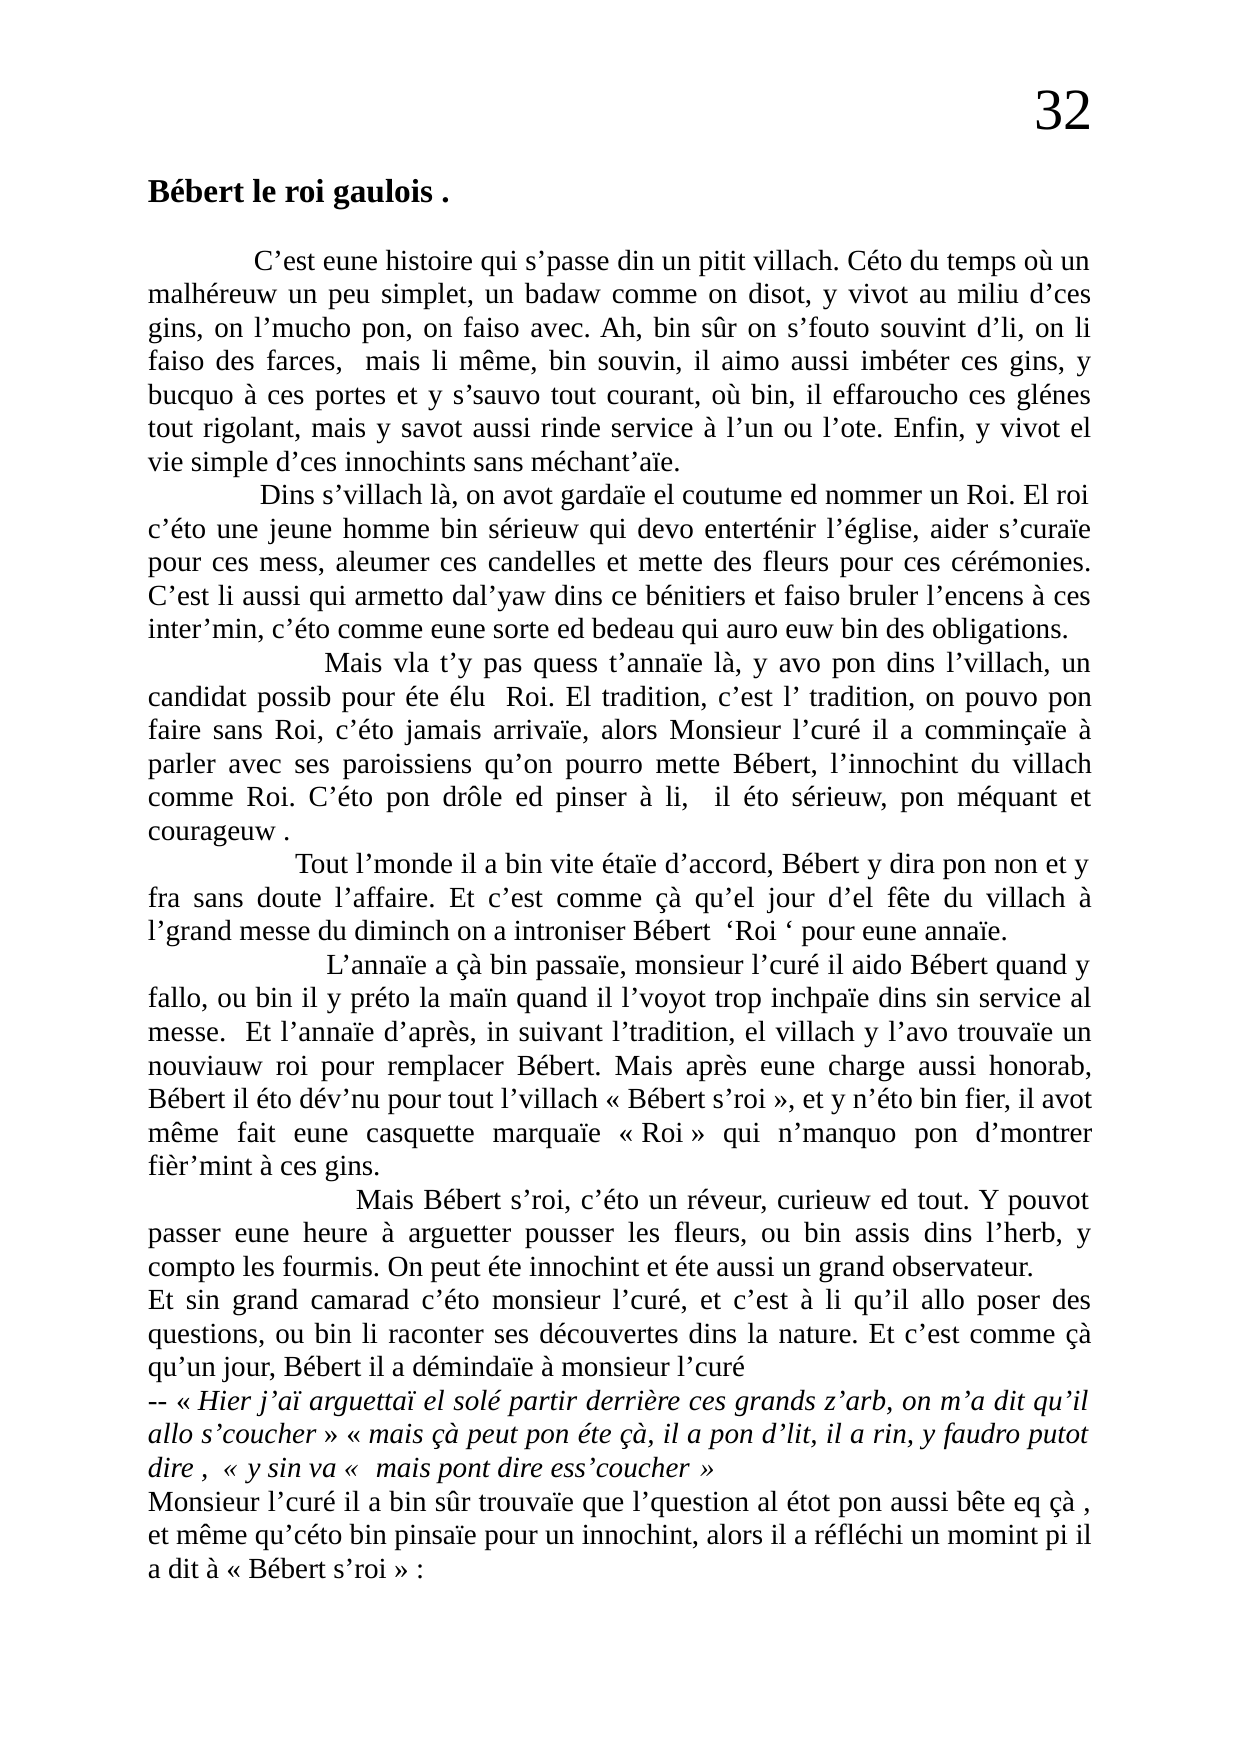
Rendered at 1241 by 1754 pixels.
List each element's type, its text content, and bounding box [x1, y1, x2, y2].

subtitle Et sin grand camarad c’éto monsieur l’curé, et c’est à li qu’il allo poser des questions, ou bin li raconter ses découvertes dins la nature. Et c’est comme çà qu’un jour, Bébert il a démindaïe à monsieur l’curé [148, 1282, 1093, 1383]
text L’annaïe a çà bin passaïe, monsieur l’curé il aido Bébert quand y fallo, ou bin il y préto la maïn quand il l’voyot trop inchpaïe dins sin service al messe. Et l’annaïe d’après, in suivant l’tradition, el villach y l’avo trouvaïe un nouviauw roi pour remplacer Bébert. Mais après eune charge aussi honorab, Bébert il éto dév’nu pour tout l’villach « Bébert s’roi », et y n’éto bin fier, il avot même fait eune casquette marquaïe « Roi » qui n’manquo pon d’montrer fièr’mint à ces gins. [148, 947, 1093, 1182]
text Mais Bébert s’roi, c’éto un réveur, curieuw ed tout. Y pouvot passer eune heure à arguetter pousser les fleurs, ou bin assis dins l’herb, y compto les fourmis. On peut éte innochint et éte aussi un grand observateur. [148, 1182, 1093, 1282]
text Monsieur l’curé il a bin sûr trouvaïe que l’question al étot pon aussi bête eq çà , et même qu’céto bin pinsaïe pour un innochint, alors il a réfléchi un momint pi il a dit à « Bébert s’roi » : [148, 1484, 1093, 1584]
text Tout l’monde il a bin vite étaïe d’accord, Bébert y dira pon non et y fra sans doute l’affaire. Et c’est comme çà qu’el jour d’el fête du villach à l’grand messe du diminch on a introniser Bébert ‘Roi ‘ pour eune annaïe. [148, 846, 1093, 947]
text -- « Hier j’aï arguettaï el solé partir derrière ces grands z’arb, on m’a dit qu’il allo s’coucher » « mais çà peut pon éte çà, il a pon d’lit, il a rin, y faudro putot dire , « y sin va « mais pont dire ess’coucher » [148, 1383, 1093, 1484]
text Bébert le roi gaulois . [148, 171, 1093, 209]
subtitle C’est eune histoire qui s’passe din un pitit villach. Céto du temps où un malhéreuw un peu simplet, un badaw comme on disot, y vivot au miliu d’ces gins, on l’mucho pon, on faiso avec. Ah, bin sûr on s’fouto souvint d’li, on li faiso des farces, mais li même, bin souvin, il aimo aussi imbéter ces gins, y bucquo à ces portes et y s’sauvo tout courant, où bin, il effaroucho ces glénes tout rigolant, mais y savot aussi rinde service à l’un ou l’ote. Enfin, y vivot el vie simple d’ces innochints sans méchant’aïe. [148, 243, 1093, 477]
text Dins s’villach là, on avot gardaïe el coutume ed nommer un Roi. El roi c’éto une jeune homme bin sérieuw qui devo enterténir l’église, aider s’curaïe pour ces mess, aleumer ces candelles et mette des fleurs pour ces cérémonies. C’est li aussi qui armetto dal’yaw dins ce bénitiers et faiso bruler l’encens à ces inter’min, c’éto comme eune sorte ed bedeau qui auro euw bin des obligations. [148, 477, 1093, 645]
text Mais vla t’y pas quess t’annaïe là, y avo pon dins l’villach, un candidat possib pour éte élu Roi. El tradition, c’est l’ tradition, on pouvo pon faire sans Roi, c’éto jamais arrivaïe, alors Monsieur l’curé il a comminçaïe à parler avec ses paroissiens qu’on pourro mette Bébert, l’innochint du villach comme Roi. C’éto pon drôle ed pinser à li, il éto sérieuw, pon méquant et courageuw . [148, 645, 1093, 846]
